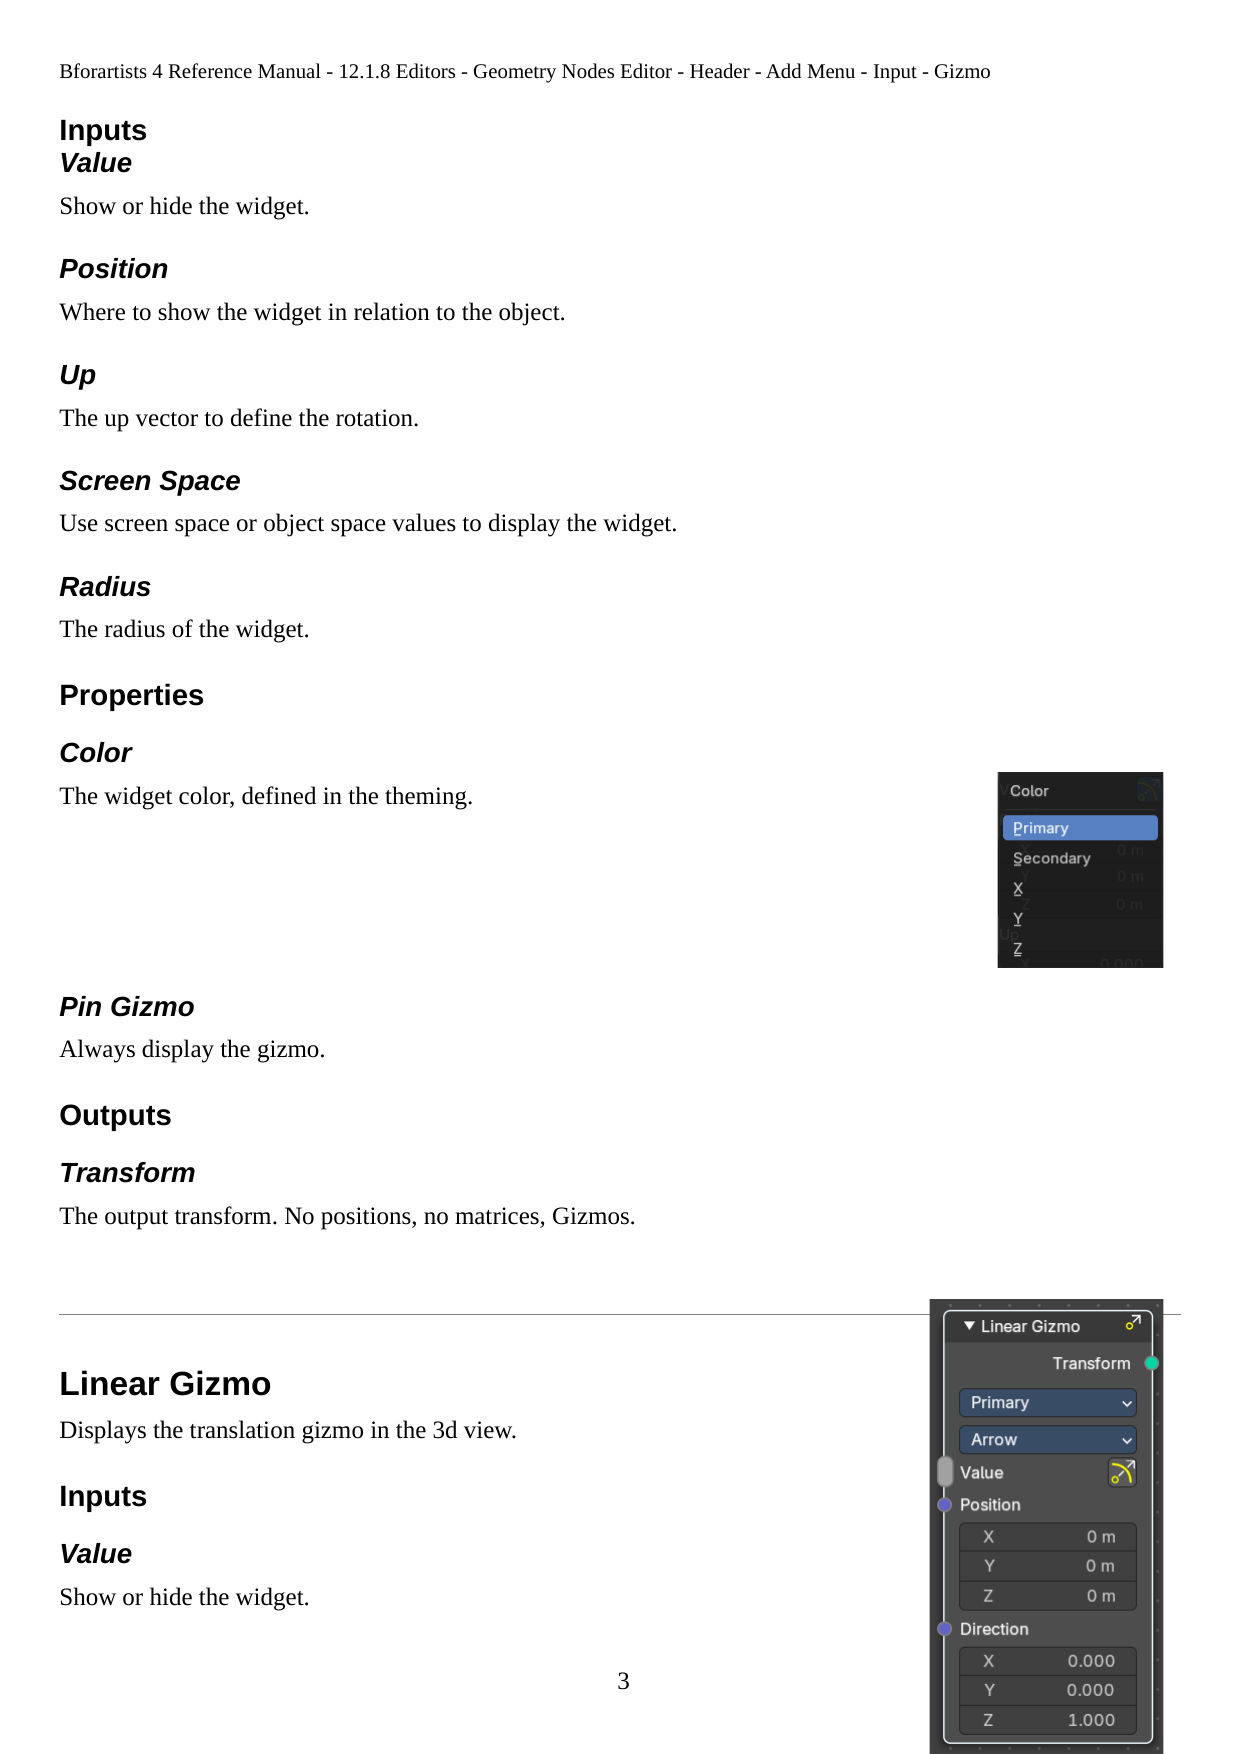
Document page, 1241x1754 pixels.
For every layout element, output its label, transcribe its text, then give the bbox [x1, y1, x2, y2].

subtitle Value [59, 146, 1181, 178]
text The radius of the widget. [59, 614, 1181, 643]
text Use screen space or object space values to display the widget. [59, 508, 1181, 537]
text Always display the gizmo. [59, 1034, 1181, 1063]
subtitle Color [59, 737, 1181, 769]
picture [929, 1299, 1164, 1754]
text Where to show the widget in relation to the object. [59, 297, 1181, 325]
text Displays the translation gizmo in the 3d view. [59, 1415, 929, 1444]
text Show or hide the widget. [59, 191, 1181, 219]
subtitle Value [59, 1538, 929, 1570]
text [1164, 1582, 1181, 1611]
subtitle Properties [59, 678, 1181, 712]
subtitle Outputs [59, 1098, 1181, 1132]
subtitle [1164, 1364, 1181, 1403]
picture [997, 772, 1164, 968]
subtitle Inputs [59, 113, 1181, 146]
subtitle Inputs [59, 1479, 929, 1513]
text Show or hide the widget. [59, 1582, 929, 1611]
text The up vector to define the rotation. [59, 403, 1181, 431]
subtitle Up [59, 358, 1181, 390]
subtitle Screen Space [59, 464, 1181, 496]
subtitle [1164, 1538, 1181, 1570]
subtitle Radius [59, 570, 1181, 602]
text The widget color, defined in the theming. [59, 781, 997, 810]
text The output transform. No positions, no matrices, Gizmos. [59, 1201, 1181, 1230]
subtitle Pin Gizmo [59, 990, 1181, 1022]
subtitle Linear Gizmo [59, 1364, 929, 1403]
subtitle [1164, 1479, 1181, 1513]
subtitle Position [59, 252, 1181, 284]
subtitle Transform [59, 1157, 1181, 1189]
